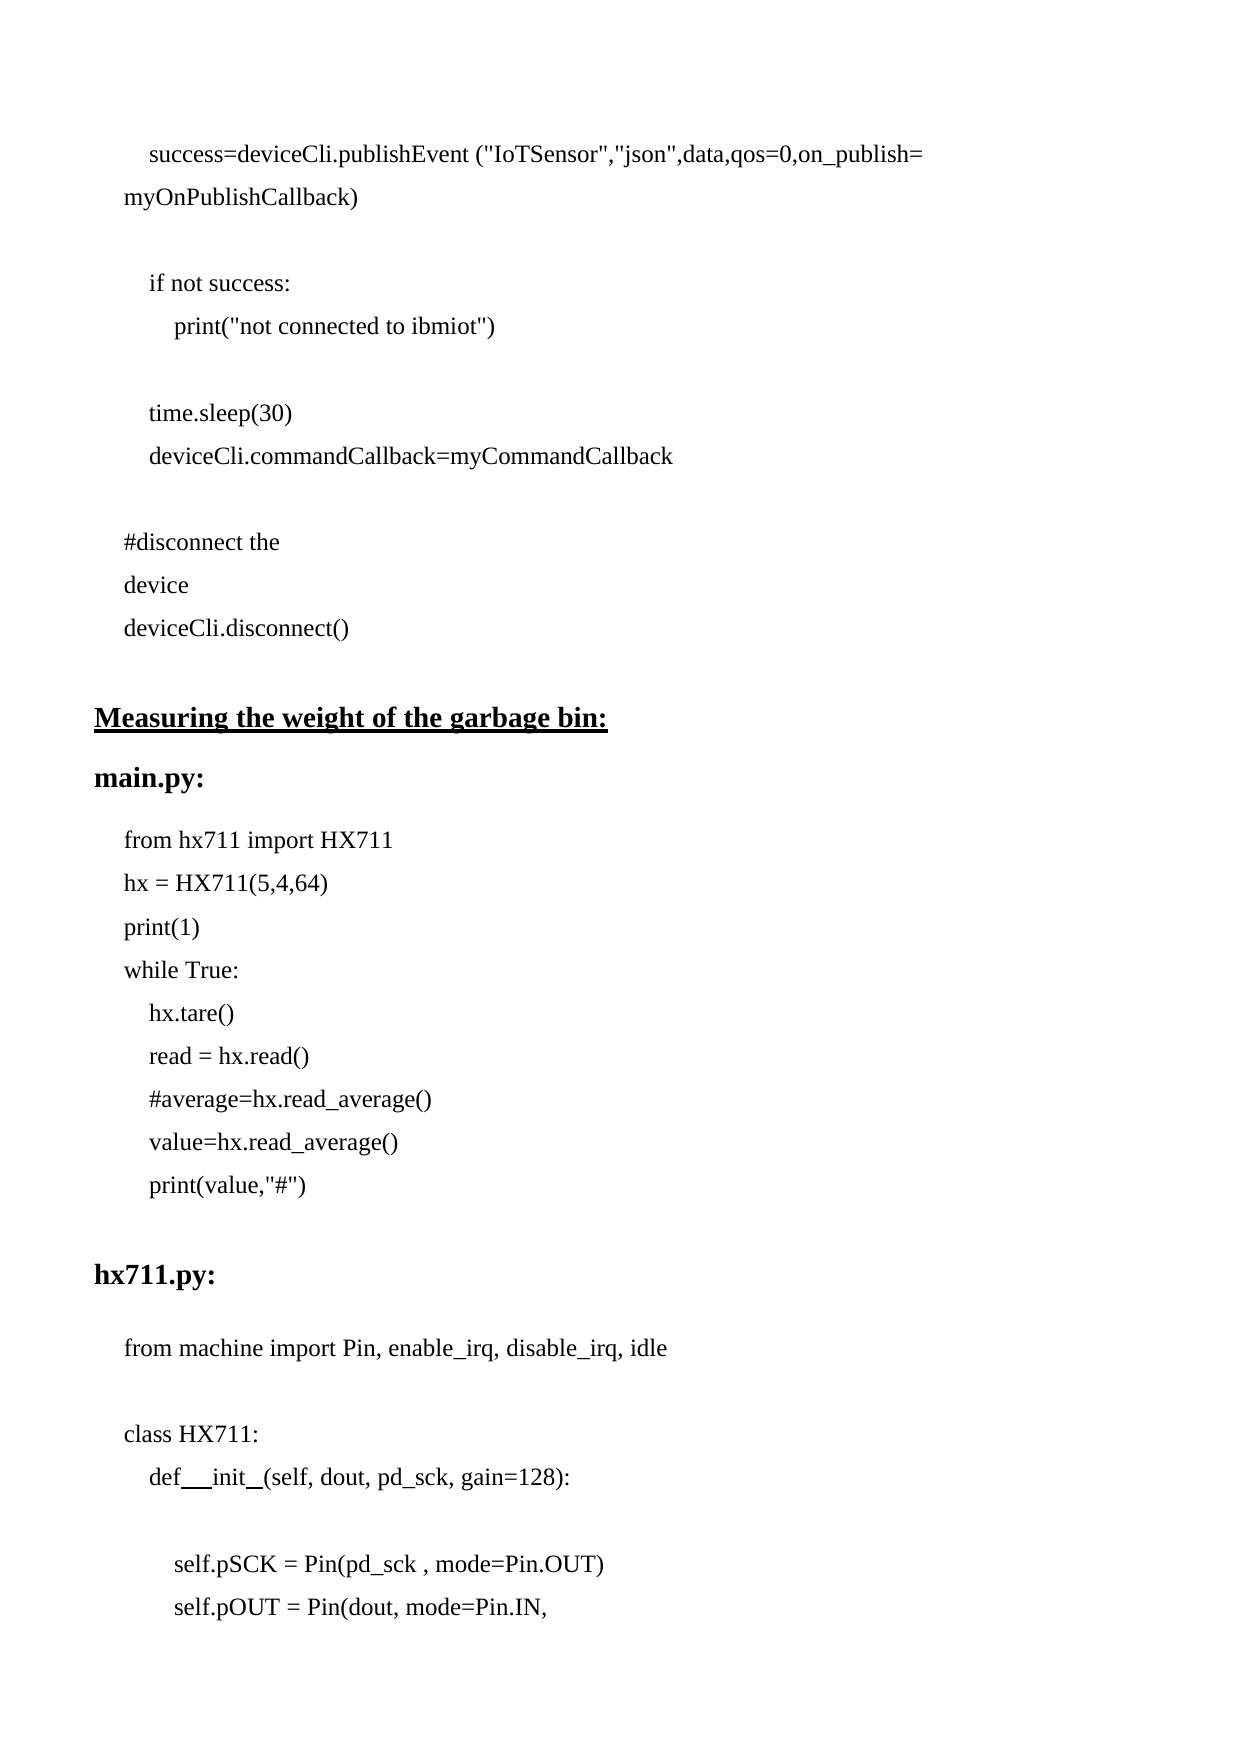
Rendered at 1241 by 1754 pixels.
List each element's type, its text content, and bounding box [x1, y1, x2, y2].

text hx.tare() [149, 998, 1213, 1027]
subtitle hx711.py: [94, 1257, 1213, 1290]
text class HX711: [123, 1419, 1213, 1448]
text self.pOUT = Pin(dout, mode=Pin.IN, [174, 1592, 806, 1621]
text #disconnect the device deviceCli.disconnect() [123, 527, 351, 642]
text from machine import Pin, enable_irq, disable_irq, idle [123, 1333, 1213, 1362]
text if not success: [149, 268, 1213, 297]
text success=deviceCli.publishEvent ("IoTSensor","json",data,qos=0,on_publish= myOnPublishCallback) [123, 139, 1145, 211]
text read = hx.read() #average=hx.read_average() value=hx.read_average() print(value,"#") [149, 1041, 433, 1199]
text from hx711 import HX711 hx = HX711(5,4,64) [123, 825, 395, 897]
text self.pSCK = Pin(pd_sck , mode=Pin.OUT) [174, 1549, 1213, 1578]
text def init (self, dout, pd_sck, gain=128): [149, 1462, 1213, 1491]
text time.sleep(30) deviceCli.commandCallback=myCommandCallback [148, 398, 730, 469]
text print("not connected to ibmiot") [174, 311, 1213, 340]
subtitle Measuring the weight of the garbage bin: main.py: [94, 700, 631, 793]
text print(1) while True: [123, 912, 252, 984]
